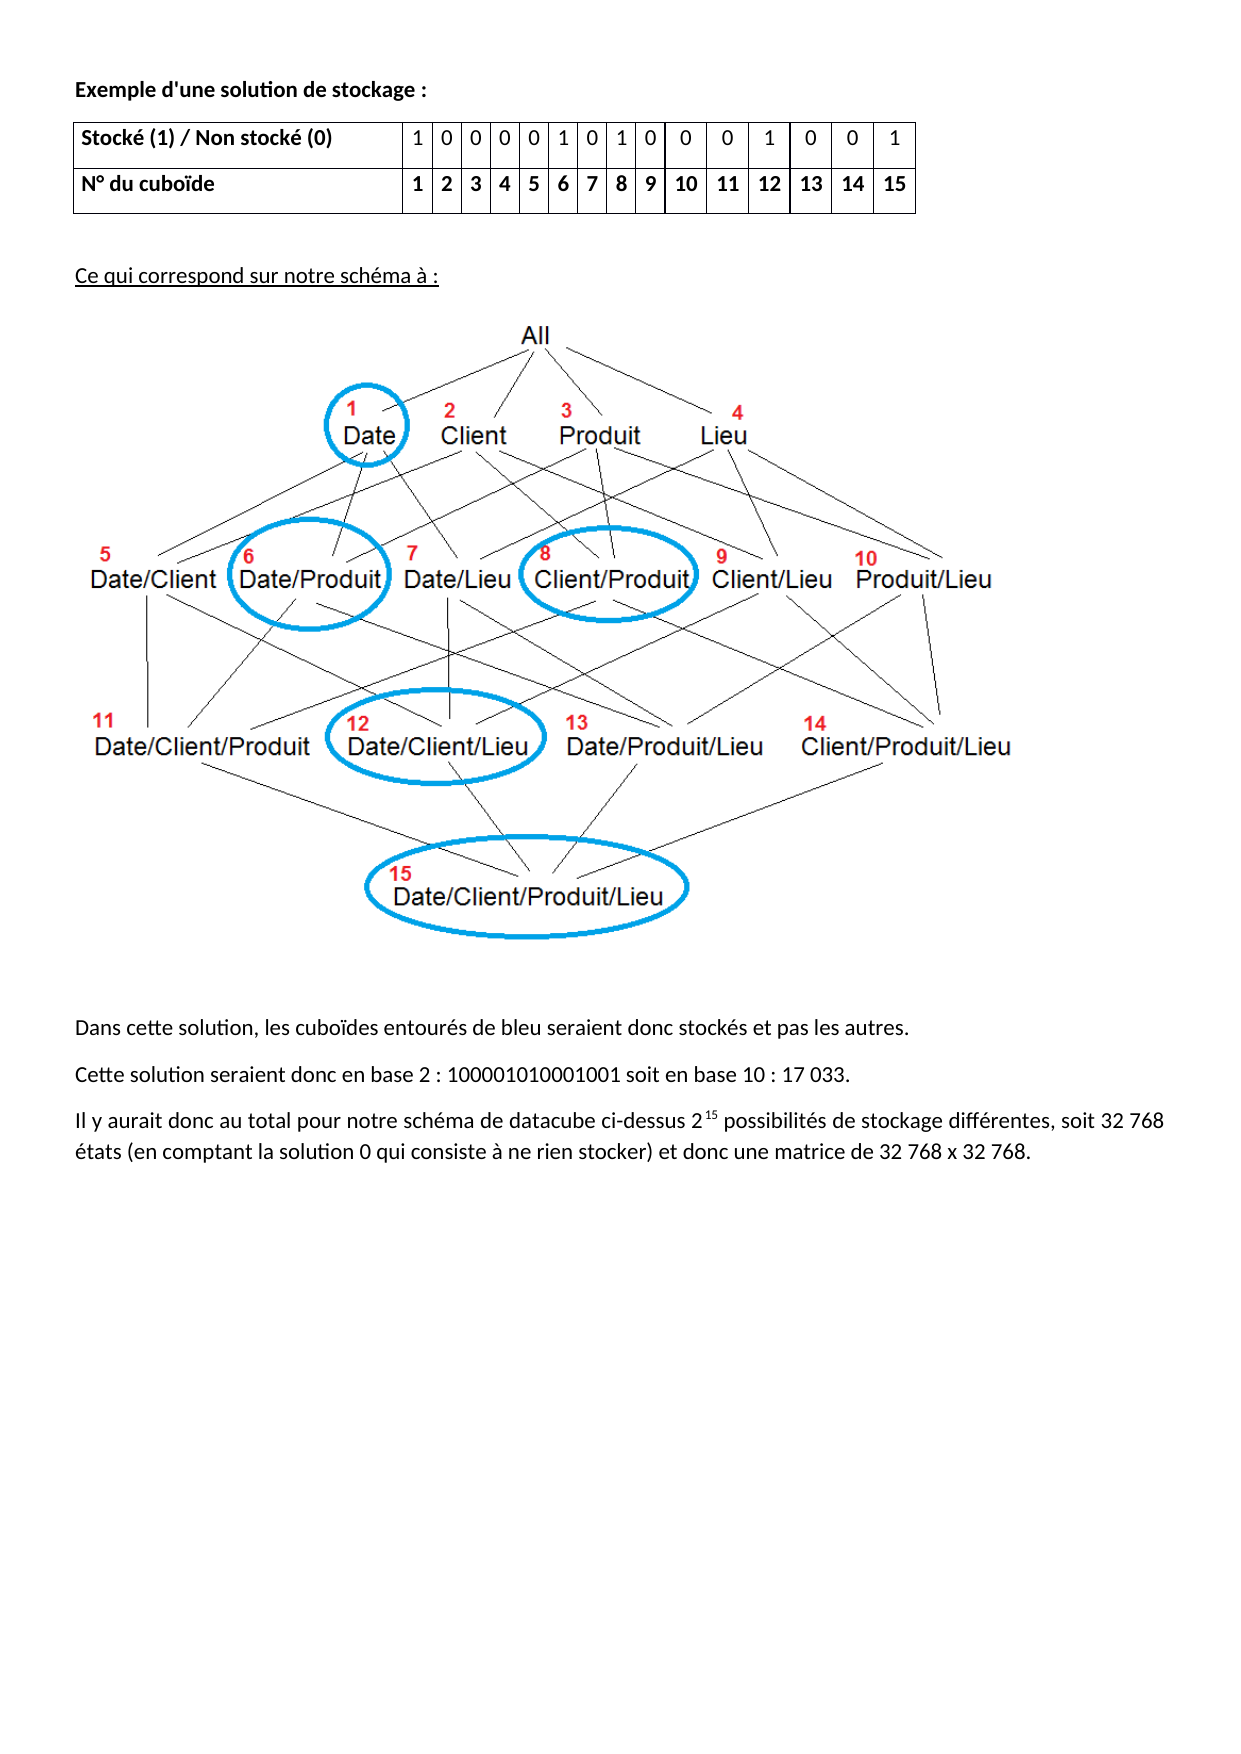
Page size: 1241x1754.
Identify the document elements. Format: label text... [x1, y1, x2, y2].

table_cell 5 [520, 169, 548, 213]
table_header 0 [491, 123, 519, 168]
table_cell 6 [549, 169, 577, 213]
table_header 1 [549, 123, 577, 168]
table_cell 3 [462, 169, 490, 213]
table_cell 1 [403, 169, 432, 213]
table_header Stocké (1) / Non stocké (0) [74, 123, 402, 168]
table_cell 4 [491, 169, 519, 213]
table_cell N° du cuboïde [74, 169, 402, 213]
text Dans cette solution, les cuboïdes entourés de bleu seraient donc stockés et pas les autres. [75, 1013, 1165, 1041]
text Exemple d'une solution de stockage : [75, 75, 1165, 103]
table_header 1 [749, 123, 789, 168]
picture [75, 308, 1018, 948]
table_cell 9 [636, 169, 664, 213]
table_header 1 [607, 123, 635, 168]
table_header 1 [403, 123, 432, 168]
table_cell 14 [832, 169, 873, 213]
table_cell 7 [578, 169, 606, 213]
table_cell 8 [607, 169, 635, 213]
table_header 0 [433, 123, 461, 168]
table_header 0 [578, 123, 606, 168]
table_cell 12 [749, 169, 789, 213]
table_header 0 [707, 123, 748, 168]
table_cell 11 [707, 169, 748, 213]
table_header 0 [791, 123, 831, 168]
table_header 0 [462, 123, 490, 168]
table_header 0 [666, 123, 706, 168]
text Cette solution seraient donc en base 2 : 100001010001001 soit en base 10 : 17 033. [75, 1060, 1165, 1088]
table_header 0 [520, 123, 548, 168]
table_header 0 [636, 123, 664, 168]
table_header 0 [832, 123, 873, 168]
table_cell 2 [433, 169, 461, 213]
table_cell 15 [874, 169, 915, 213]
text Ce qui correspond sur notre schéma à : [75, 261, 1165, 289]
table_header 1 [874, 123, 915, 168]
table_cell 13 [791, 169, 831, 213]
table_cell 10 [666, 169, 706, 213]
text Il y aurait donc au total pour notre schéma de datacube ci-dessus 215 possibilités de stockage différentes, soit 32 768 états (en comptant la solution 0 qui consiste à ne rien stocker) et donc une matrice de 32 768 x 32 768. [75, 1107, 1165, 1165]
